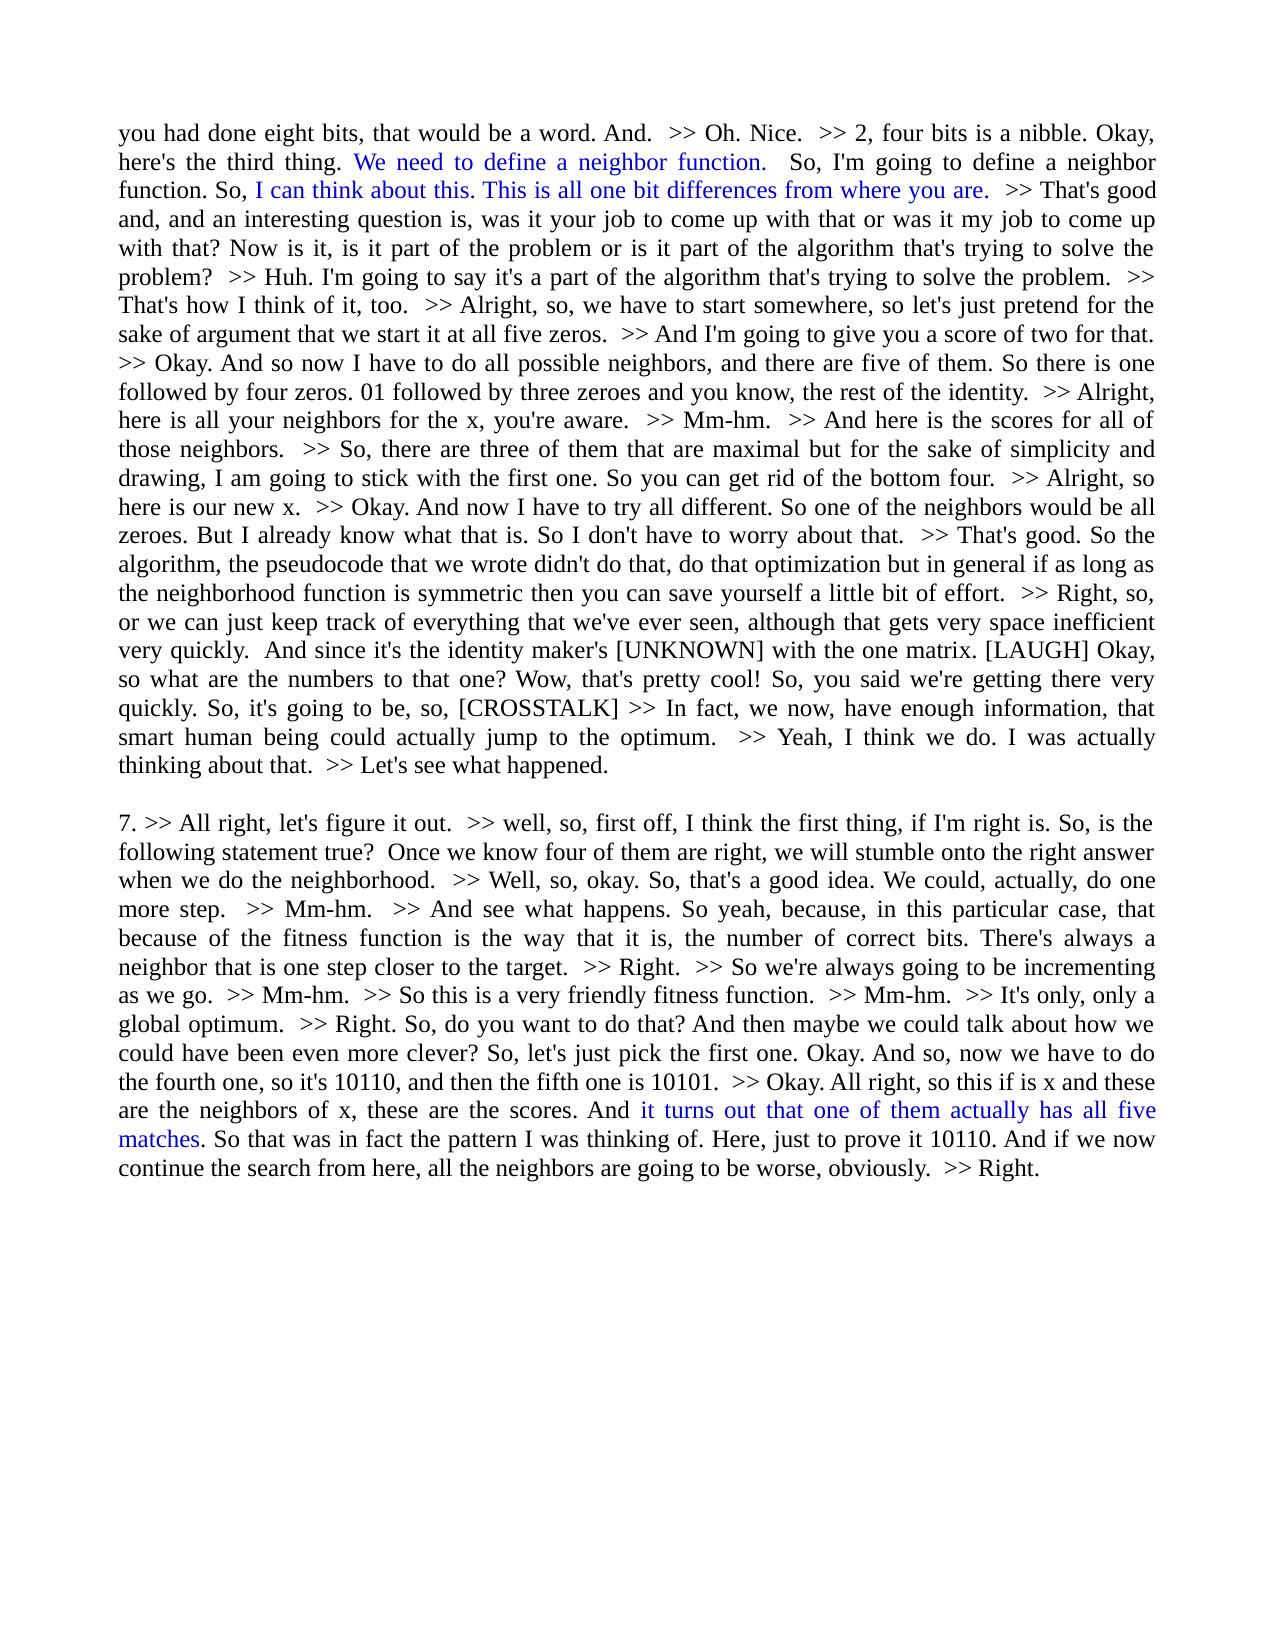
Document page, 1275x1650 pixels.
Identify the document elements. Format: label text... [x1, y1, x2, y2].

text 7. >> All right, let's figure it out. >> well, so, first off, I think the first thing, if I'm right is. So, is the following statement true? Once we know four of them are right, we will stumble onto the right answer when we do the neighborhood. >> Well, so, okay. So, that's a good idea. We could, actually, do one more step. >> Mm-hm. >> And see what happens. So yeah, because, in this particular case, that because of the fitness function is the way that it is, the number of correct bits. There's always a neighbor that is one step closer to the target. >> Right. >> So we're always going to be incrementing as we go. >> Mm-hm. >> So this is a very friendly fitness function. >> Mm-hm. >> It's only, only a global optimum. >> Right. So, do you want to do that? And then maybe we could talk about how we could have been even more clever? So, let's just pick the first one. Okay. And so, now we have to do the fourth one, so it's 10110, and then the fifth one is 10101. >> Okay. All right, so this if is x and these are the neighbors of x, these are the scores. And it turns out that one of them actually has all five matches. So that was in fact the pattern I was thinking of. Here, just to prove it 10110. And if we now continue the search from here, all the neighbors are going to be worse, obviously. >> Right. [118, 808, 1157, 1182]
text you had done eight bits, that would be a word. And. >> Oh. Nice. >> 2, four bits is a nibble. Okay, here's the third thing. We need to define a neighbor function. So, I'm going to define a neighbor function. So, I can think about this. This is all one bit differences from where you are. >> That's good and, and an interesting question is, was it your job to come up with that or was it my job to come up with that? Now is it, is it part of the problem or is it part of the algorithm that's trying to solve the problem? >> Huh. I'm going to say it's a part of the algorithm that's trying to solve the problem. >> That's how I think of it, too. >> Alright, so, we have to start somewhere, so let's just pretend for the sake of argument that we start it at all five zeros. >> And I'm going to give you a score of two for that. >> Okay. And so now I have to do all possible neighbors, and there are five of them. So there is one followed by four zeros. 01 followed by three zeroes and you know, the rest of the identity. >> Alright, here is all your neighbors for the x, you're aware. >> Mm-hm. >> And here is the scores for all of those neighbors. >> So, there are three of them that are maximal but for the sake of simplicity and drawing, I am going to stick with the first one. So you can get rid of the bottom four. >> Alright, so here is our new x. >> Okay. And now I have to try all different. So one of the neighbors would be all zeroes. But I already know what that is. So I don't have to worry about that. >> That's good. So the algorithm, the pseudocode that we wrote didn't do that, do that optimization but in general if as long as the neighborhood function is symmetric then you can save yourself a little bit of effort. >> Right, so, or we can just keep track of everything that we've ever seen, although that gets very space inefficient very quickly. And since it's the identity maker's [UNKNOWN] with the one matrix. [LAUGH] Okay, so what are the numbers to that one? Wow, that's pretty cool! So, you said we're getting there very quickly. So, it's going to be, so, [CROSSTALK] >> In fact, we now, have enough information, that smart human being could actually jump to the optimum. >> Yeah, I think we do. I was actually thinking about that. >> Let's see what happened. [118, 118, 1157, 779]
